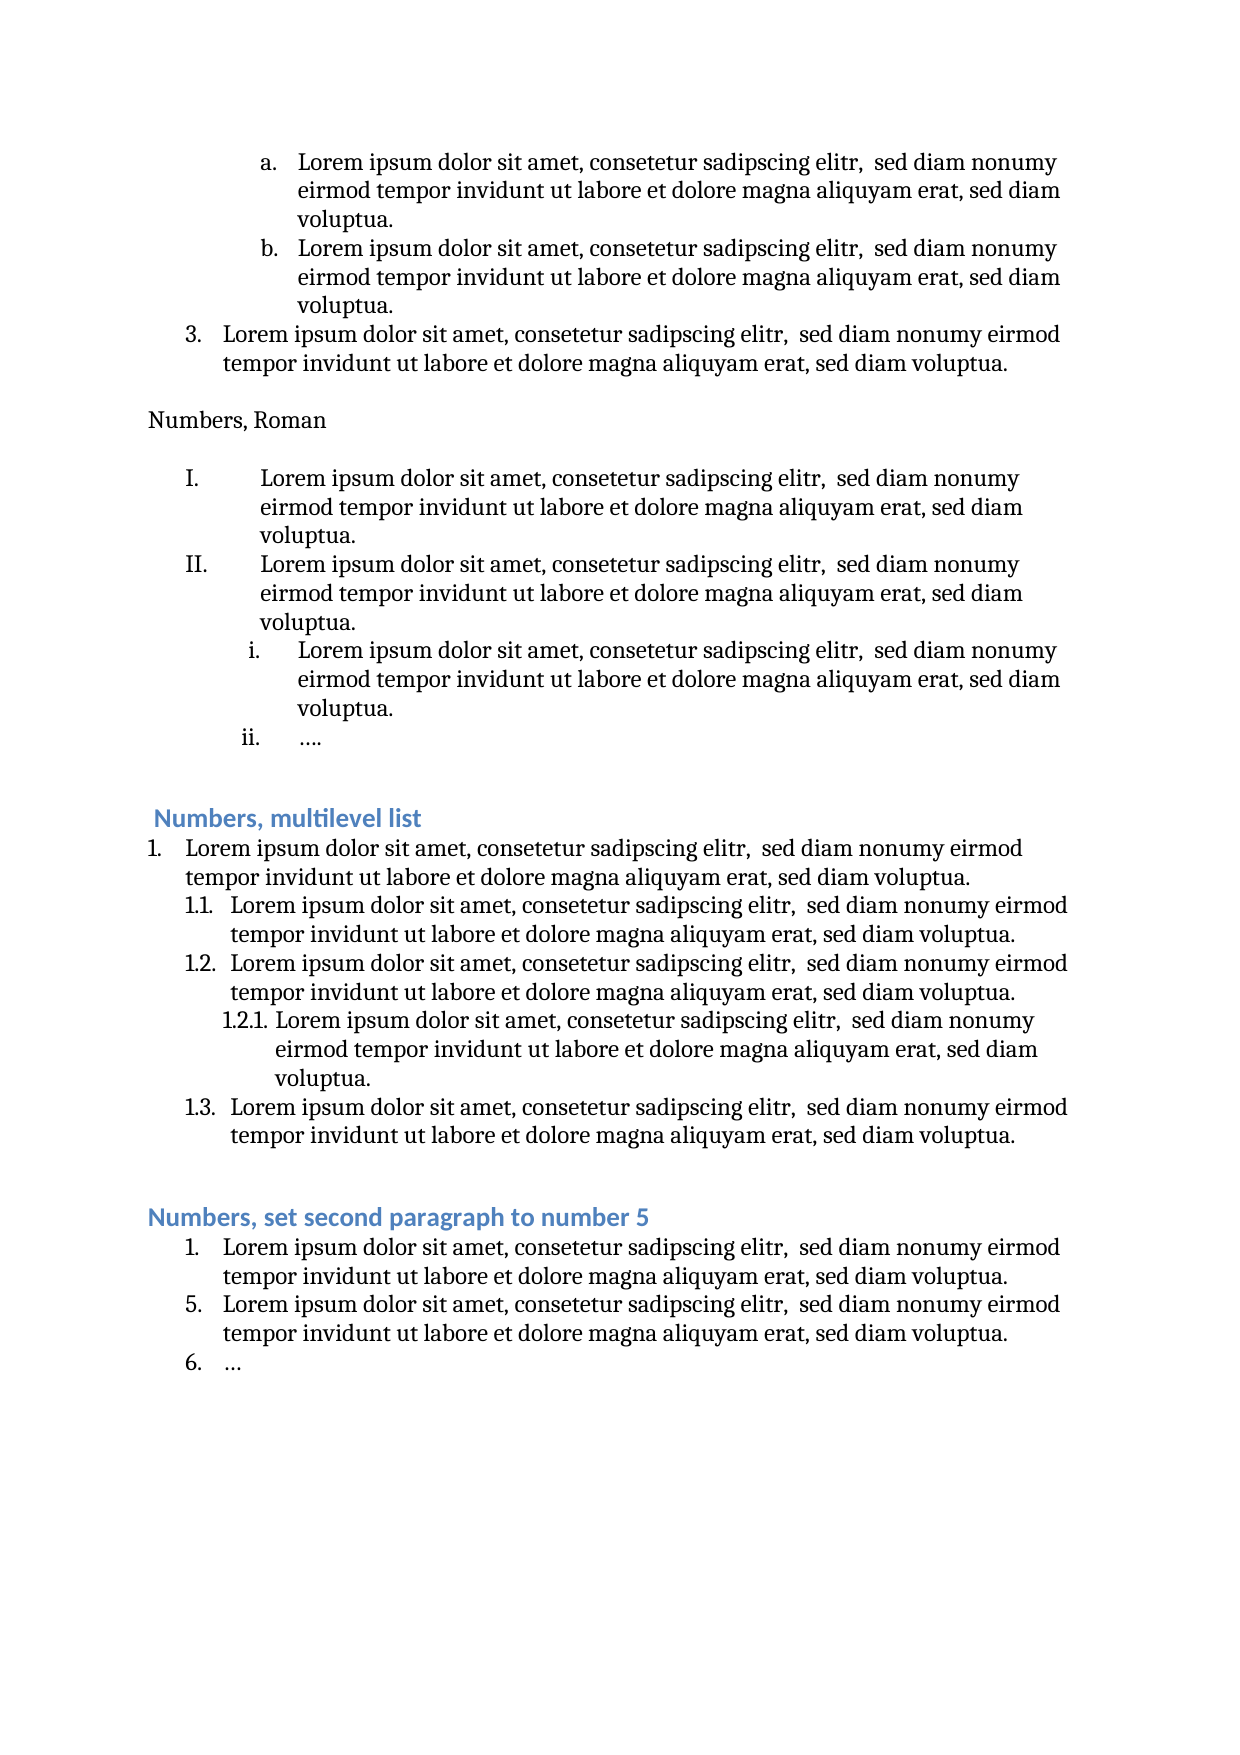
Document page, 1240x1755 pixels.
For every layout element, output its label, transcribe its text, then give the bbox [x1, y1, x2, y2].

list Lorem ipsum dolor sit amet, consetetur sadipscing elitr, sed diam nonumy eirmod tempor invidunt ut labore et dolore magna aliquyam erat, sed diam voluptua. [185, 891, 1092, 949]
list Lorem ipsum dolor sit amet, consetetur sadipscing elitr, sed diam nonumy eirmod tempor invidunt ut labore et dolore magna aliquyam erat, sed diam voluptua. [223, 1006, 1092, 1093]
subtitle Numbers, set second paragraph to number 5 [148, 1200, 1092, 1233]
list Lorem ipsum dolor sit amet, consetetur sadipscing elitr, sed diam nonumy eirmod tempor invidunt ut labore et dolore magna aliquyam erat, sed diam voluptua. [185, 1093, 1092, 1150]
list Lorem ipsum dolor sit amet, consetetur sadipscing elitr, sed diam nonumy eirmod tempor invidunt ut labore et dolore magna aliquyam erat, sed diam voluptua. [185, 949, 1092, 1006]
list Lorem ipsum dolor sit amet, consetetur sadipscing elitr, sed diam nonumy eirmod tempor invidunt ut labore et dolore magna aliquyam erat, sed diam voluptua. [148, 834, 1092, 891]
list …. [260, 723, 1092, 751]
subtitle Numbers, multilevel list [148, 801, 1092, 834]
list Lorem ipsum dolor sit amet, consetetur sadipscing elitr, sed diam nonumy eirmod tempor invidunt ut labore et dolore magna aliquyam erat, sed diam voluptua. [260, 234, 1092, 320]
list Lorem ipsum dolor sit amet, consetetur sadipscing elitr, sed diam nonumy eirmod tempor invidunt ut labore et dolore magna aliquyam erat, sed diam voluptua. [185, 320, 1092, 378]
list Lorem ipsum dolor sit amet, consetetur sadipscing elitr, sed diam nonumy eirmod tempor invidunt ut labore et dolore magna aliquyam erat, sed diam voluptua. [185, 1233, 1092, 1290]
list Lorem ipsum dolor sit amet, consetetur sadipscing elitr, sed diam nonumy eirmod tempor invidunt ut labore et dolore magna aliquyam erat, sed diam voluptua. [185, 464, 1092, 550]
list Lorem ipsum dolor sit amet, consetetur sadipscing elitr, sed diam nonumy eirmod tempor invidunt ut labore et dolore magna aliquyam erat, sed diam voluptua. [185, 550, 1092, 636]
list Lorem ipsum dolor sit amet, consetetur sadipscing elitr, sed diam nonumy eirmod tempor invidunt ut labore et dolore magna aliquyam erat, sed diam voluptua. [260, 148, 1092, 234]
list Lorem ipsum dolor sit amet, consetetur sadipscing elitr, sed diam nonumy eirmod tempor invidunt ut labore et dolore magna aliquyam erat, sed diam voluptua. [260, 636, 1092, 723]
text Numbers, Roman [148, 406, 1092, 435]
list Lorem ipsum dolor sit amet, consetetur sadipscing elitr, sed diam nonumy eirmod tempor invidunt ut labore et dolore magna aliquyam erat, sed diam voluptua. [185, 1290, 1092, 1348]
list … [185, 1348, 1092, 1377]
